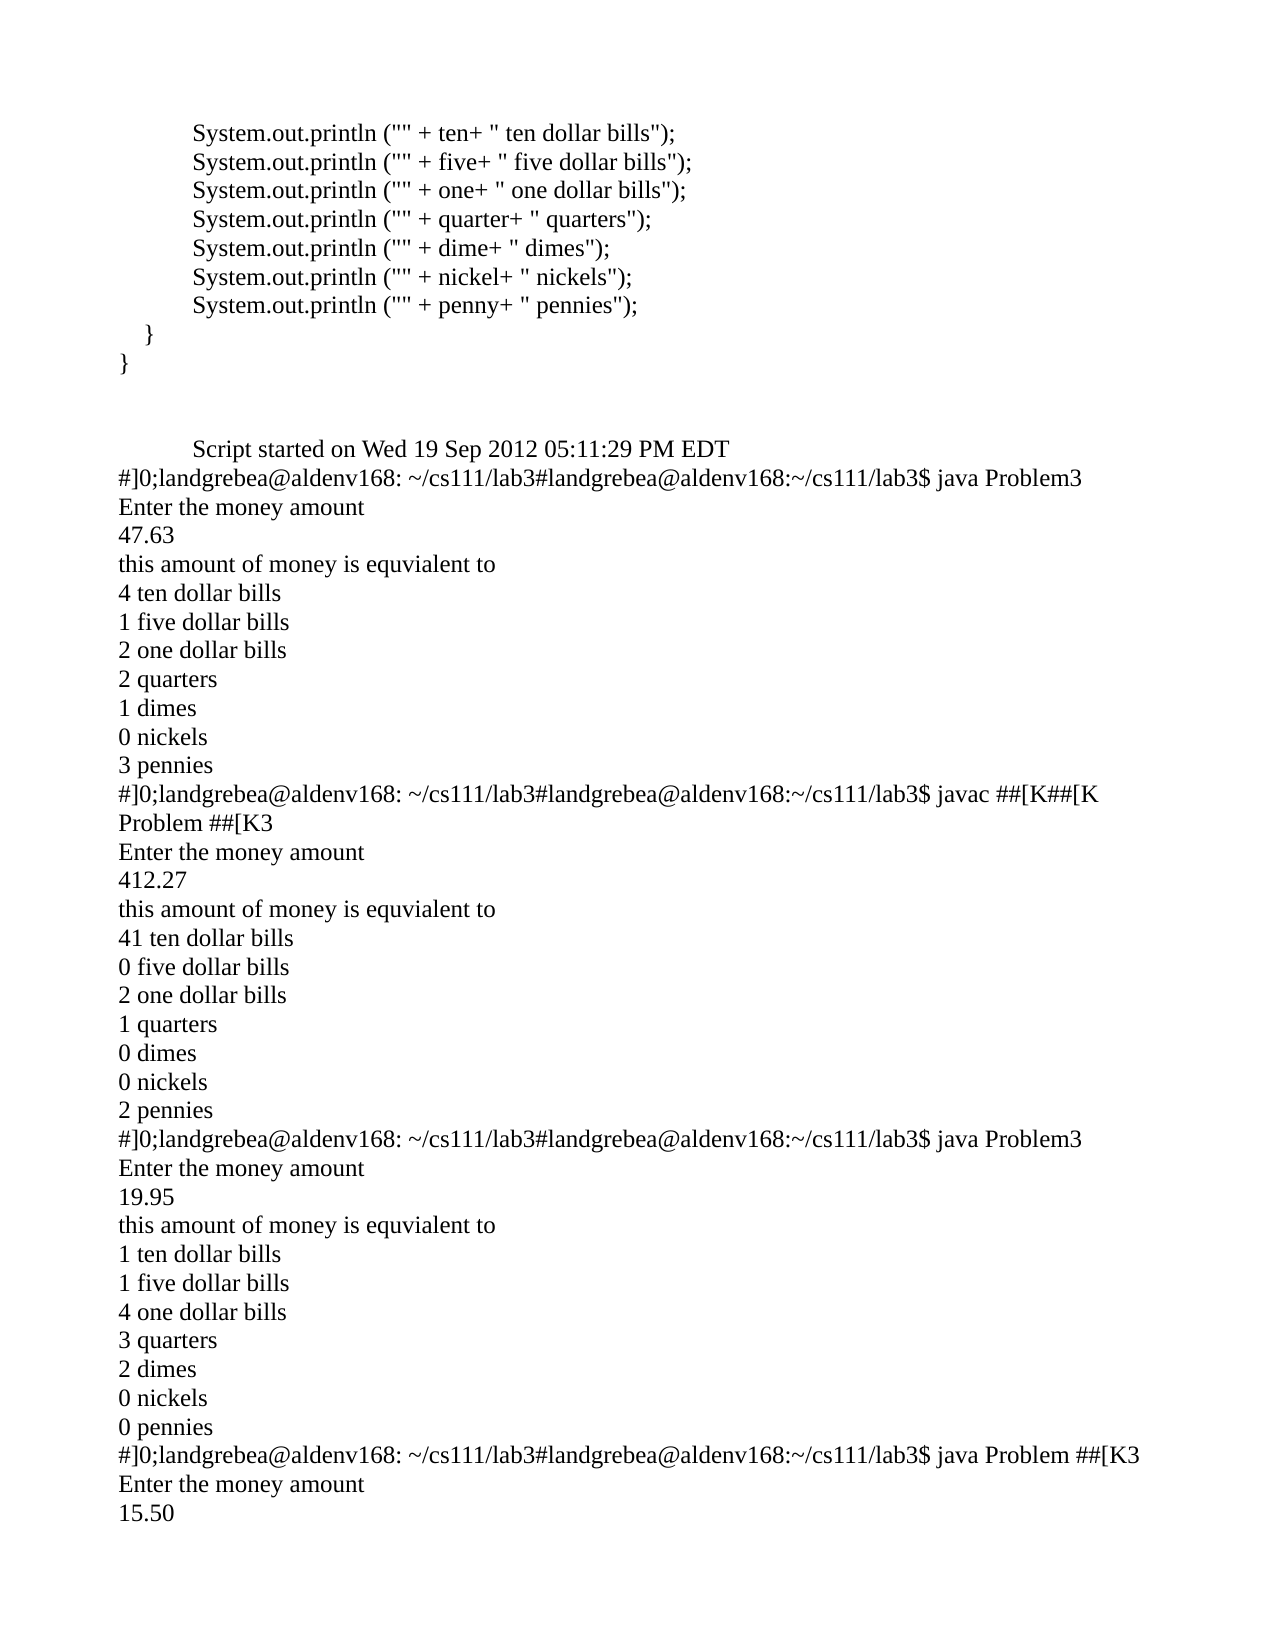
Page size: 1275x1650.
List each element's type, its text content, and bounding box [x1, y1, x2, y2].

text System.out.println ("" + ten+ " ten dollar bills"); [118, 118, 1157, 147]
text 1 five dollar bills [118, 607, 1157, 636]
text } [118, 319, 1157, 348]
text System.out.println ("" + five+ " five dollar bills"); [118, 147, 1157, 176]
text 412.27 [118, 866, 1157, 894]
text System.out.println ("" + dime+ " dimes"); [118, 233, 1157, 262]
text Enter the money amount [118, 492, 1157, 521]
text #]0;landgrebea@aldenv168: ~/cs111/lab3#landgrebea@aldenv168:~/cs111/lab3$ java Problem3 [118, 1124, 1157, 1153]
text 2 one dollar bills [118, 636, 1157, 664]
text this amount of money is equvialent to [118, 1211, 1157, 1239]
text 1 ten dollar bills [118, 1239, 1157, 1268]
text this amount of money is equvialent to [118, 894, 1157, 923]
text 3 pennies [118, 751, 1157, 779]
text 0 five dollar bills [118, 952, 1157, 981]
text 2 dimes [118, 1354, 1157, 1383]
text 0 nickels [118, 1067, 1157, 1096]
text 4 one dollar bills [118, 1297, 1157, 1326]
text 3 quarters [118, 1326, 1157, 1354]
text 2 quarters [118, 664, 1157, 693]
text 2 pennies [118, 1096, 1157, 1124]
text 1 dimes [118, 693, 1157, 722]
text 41 ten dollar bills [118, 923, 1157, 952]
text 0 dimes [118, 1038, 1157, 1067]
text 47.63 [118, 521, 1157, 549]
text System.out.println ("" + penny+ " pennies"); [118, 291, 1157, 319]
text System.out.println ("" + quarter+ " quarters"); [118, 204, 1157, 233]
text Script started on Wed 19 Sep 2012 05:11:29 PM EDT #]0;landgrebea@aldenv168: ~/cs111/lab3#landgrebea@aldenv168:~/cs111/lab3$ java Problem3 [118, 434, 1157, 492]
text 0 nickels [118, 722, 1157, 751]
text } [118, 348, 1157, 377]
text System.out.println ("" + nickel+ " nickels"); [118, 262, 1157, 291]
text 1 five dollar bills [118, 1268, 1157, 1297]
text 1 quarters [118, 1009, 1157, 1038]
text #]0;landgrebea@aldenv168: ~/cs111/lab3#landgrebea@aldenv168:~/cs111/lab3$ javac ##[K##[K Problem ##[K3 [118, 779, 1157, 837]
text #]0;landgrebea@aldenv168: ~/cs111/lab3#landgrebea@aldenv168:~/cs111/lab3$ java Problem ##[K3 [118, 1441, 1157, 1469]
text 0 nickels [118, 1383, 1157, 1412]
text Enter the money amount [118, 1153, 1157, 1182]
text 19.95 [118, 1182, 1157, 1211]
text 2 one dollar bills [118, 981, 1157, 1009]
text 0 pennies [118, 1412, 1157, 1441]
text 15.50 [118, 1498, 1157, 1527]
text System.out.println ("" + one+ " one dollar bills"); [118, 176, 1157, 204]
text Enter the money amount [118, 1469, 1157, 1498]
text this amount of money is equvialent to [118, 549, 1157, 578]
text 4 ten dollar bills [118, 578, 1157, 607]
text Enter the money amount [118, 837, 1157, 866]
